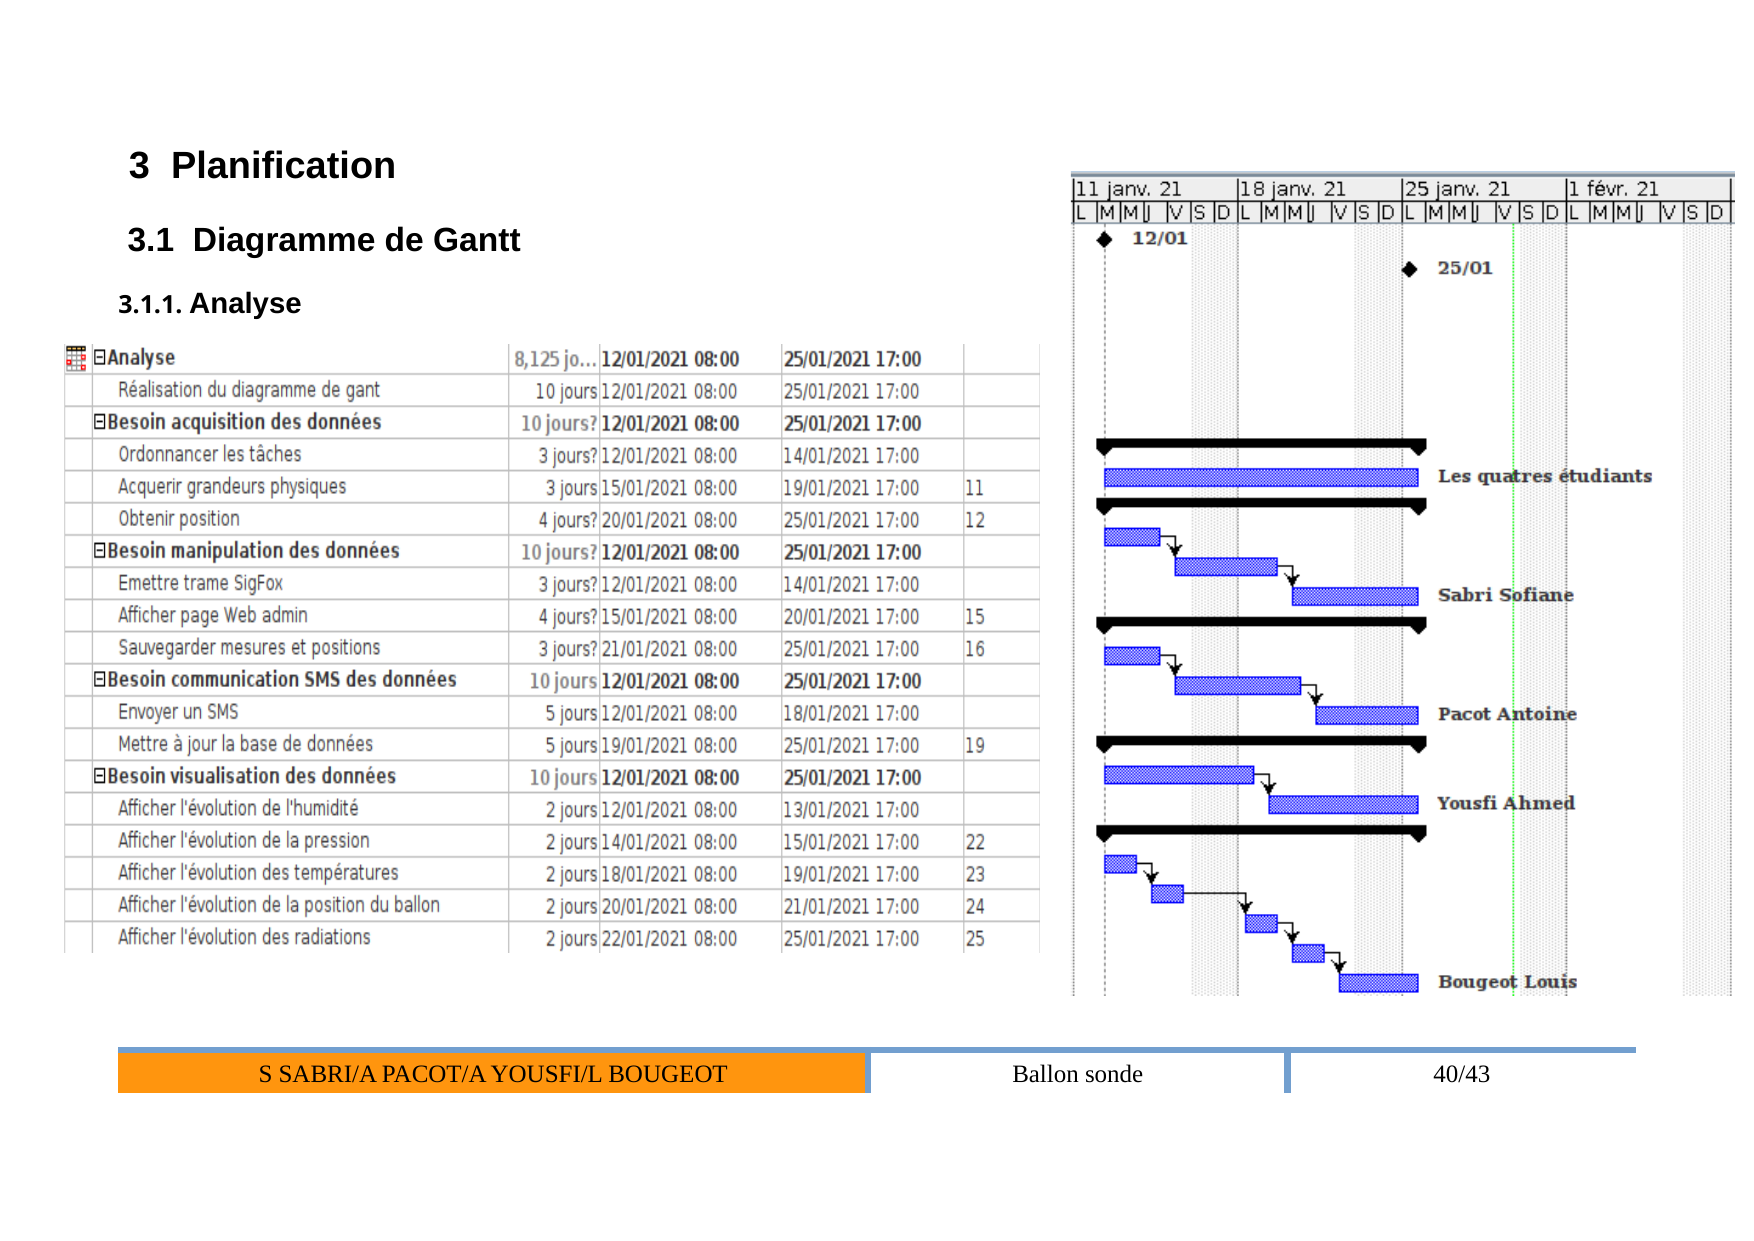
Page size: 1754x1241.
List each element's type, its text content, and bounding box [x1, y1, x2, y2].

subtitle Analyse [118, 286, 1070, 321]
subtitle Diagramme de Gantt [118, 220, 1070, 259]
subtitle Planification [118, 143, 1636, 187]
picture [64, 344, 1040, 953]
picture [1070, 171, 1735, 996]
